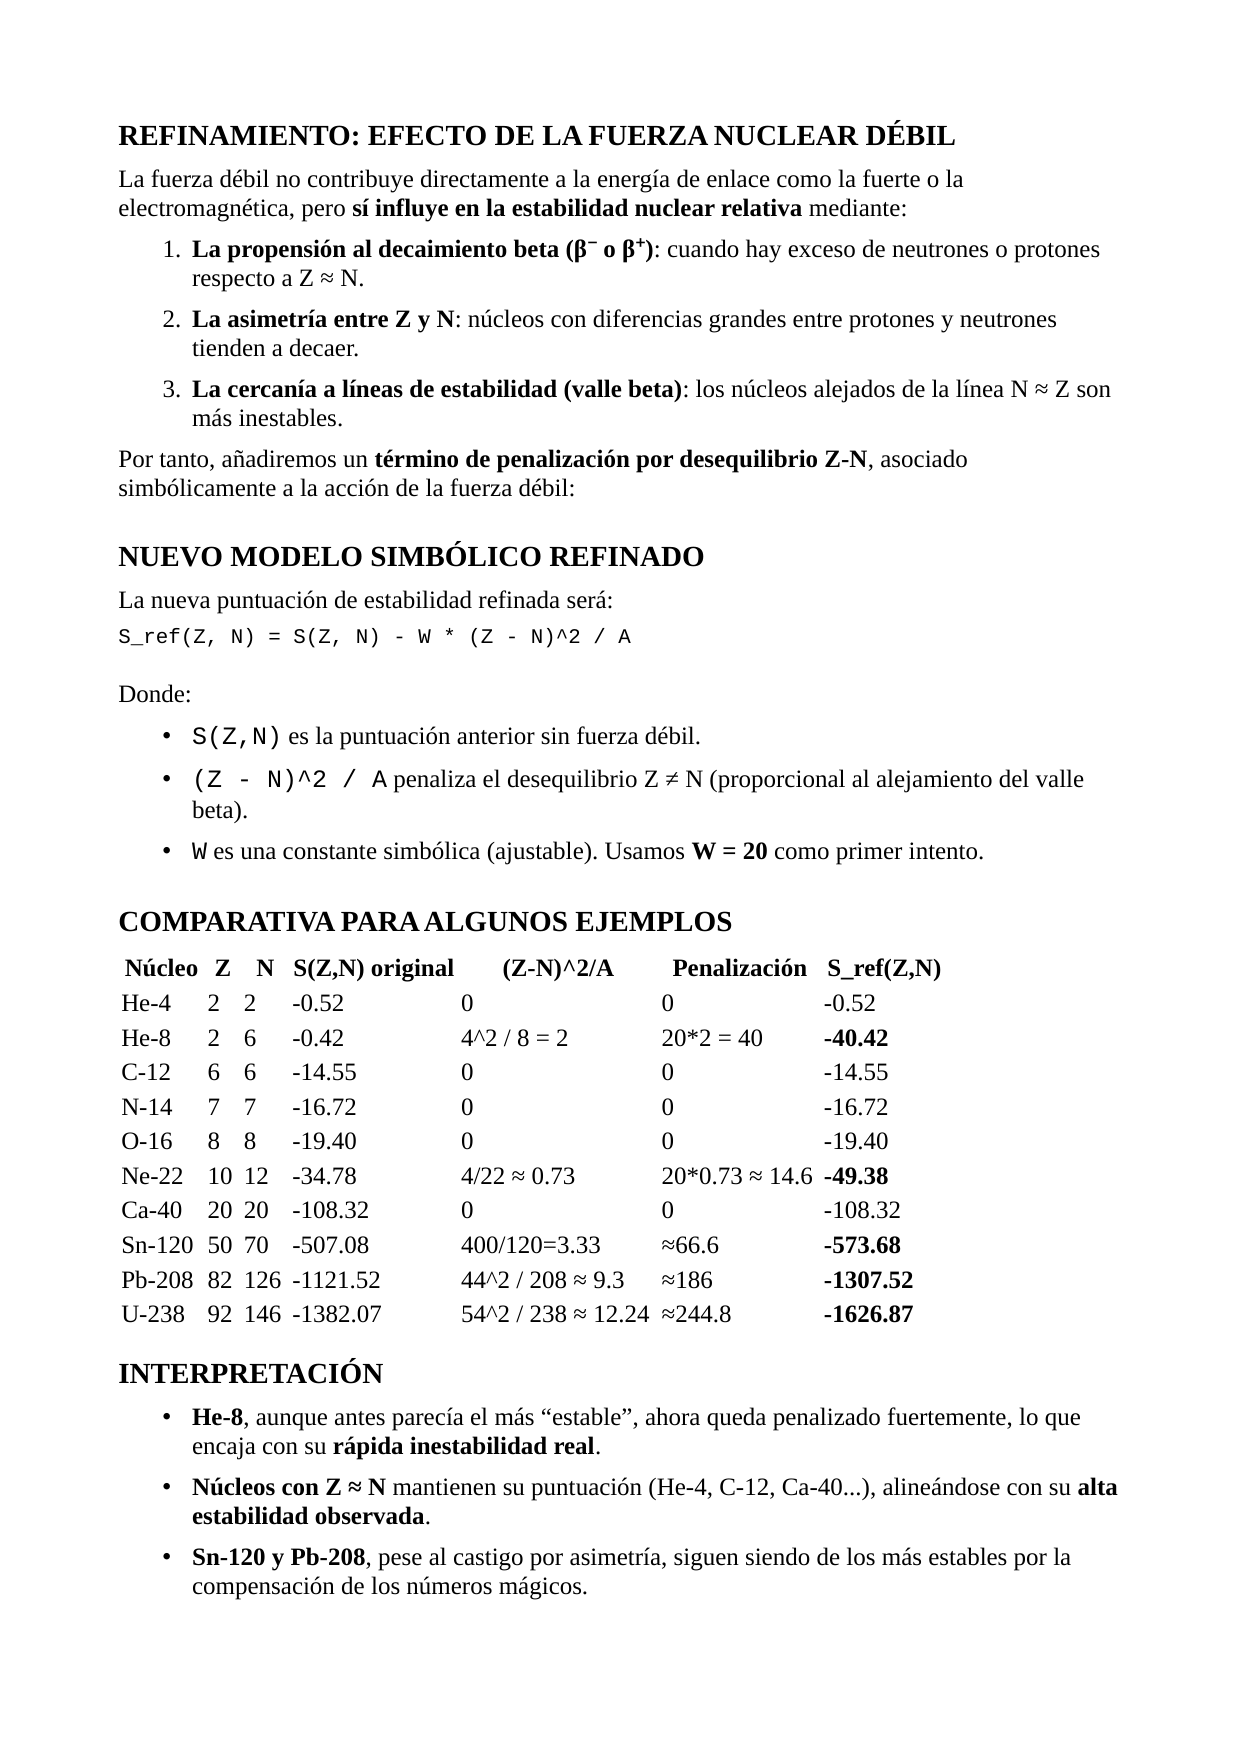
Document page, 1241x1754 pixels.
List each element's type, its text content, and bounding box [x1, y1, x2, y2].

table_cell 50 [205, 1227, 241, 1262]
table_cell ≈186 [659, 1262, 821, 1296]
table_cell 6 [241, 1054, 289, 1089]
table_cell 146 [241, 1296, 289, 1331]
table_cell 0 [458, 1193, 658, 1227]
list La cercanía a líneas de estabilidad (valle beta): los núcleos alejados de la línea N ≈ Z son más inestables. [162, 374, 1122, 432]
table_header Z [205, 951, 241, 985]
table_header Penalización [659, 951, 821, 985]
table_cell -1307.52 [821, 1262, 947, 1296]
table_cell 400/120=3.33 [458, 1227, 658, 1262]
list (Z - N)^2 / A penaliza el desequilibrio Z ≠ N (proporcional al alejamiento del valle beta). [162, 764, 1122, 824]
table_cell -49.38 [821, 1158, 947, 1193]
table_cell 6 [205, 1054, 241, 1089]
text Por tanto, añadiremos un término de penalización por desequilibrio Z-N, asociado simbólicamente a la acción de la fuerza débil: [118, 444, 1122, 502]
text La nueva puntuación de estabilidad refinada será: [118, 585, 1122, 614]
table_cell -1121.52 [289, 1262, 458, 1296]
table_cell -1382.07 [289, 1296, 458, 1331]
table_cell -0.52 [289, 985, 458, 1020]
list La asimetría entre Z y N: núcleos con diferencias grandes entre protones y neutrones tienden a decaer. [162, 304, 1122, 362]
text Donde: [118, 679, 1122, 708]
table_header S(Z,N) original [289, 951, 458, 985]
text S_ref(Z, N) = S(Z, N) - W * (Z - N)^2 / A [118, 626, 1122, 650]
subtitle NUEVO MODELO SIMBÓLICO REFINADO [118, 539, 1122, 573]
table_cell -40.42 [821, 1020, 947, 1054]
table_cell -573.68 [821, 1227, 947, 1262]
table_cell 7 [241, 1089, 289, 1123]
subtitle INTERPRETACIÓN [118, 1356, 1122, 1389]
table_cell 20*0.73 ≈ 14.6 [659, 1158, 821, 1193]
table_cell 92 [205, 1296, 241, 1331]
table_cell 0 [458, 1089, 658, 1123]
table_cell He-8 [118, 1020, 204, 1054]
table_cell Sn-120 [118, 1227, 204, 1262]
table_cell 4/22 ≈ 0.73 [458, 1158, 658, 1193]
table_cell -1626.87 [821, 1296, 947, 1331]
table_cell 20 [241, 1193, 289, 1227]
table_cell 0 [458, 1124, 658, 1158]
table_cell 6 [241, 1020, 289, 1054]
table_cell 0 [659, 1089, 821, 1123]
table_cell 10 [205, 1158, 241, 1193]
table_cell 2 [205, 1020, 241, 1054]
table_cell ≈66.6 [659, 1227, 821, 1262]
table_cell -0.42 [289, 1020, 458, 1054]
table_cell 0 [659, 1124, 821, 1158]
table_header (Z-N)^2/A [458, 951, 658, 985]
table_cell -19.40 [289, 1124, 458, 1158]
table_cell 126 [241, 1262, 289, 1296]
table_cell -108.32 [289, 1193, 458, 1227]
table_cell 70 [241, 1227, 289, 1262]
table_cell N-14 [118, 1089, 204, 1123]
table_cell -108.32 [821, 1193, 947, 1227]
table_cell 8 [241, 1124, 289, 1158]
table_cell -507.08 [289, 1227, 458, 1262]
table_cell 2 [205, 985, 241, 1020]
table_cell 0 [659, 1193, 821, 1227]
table_cell Ne-22 [118, 1158, 204, 1193]
table_cell 12 [241, 1158, 289, 1193]
table_cell 82 [205, 1262, 241, 1296]
list W es una constante simbólica (ajustable). Usamos W = 20 como primer intento. [162, 836, 1122, 867]
table_cell 0 [458, 1054, 658, 1089]
list S(Z,N) es la puntuación anterior sin fuerza débil. [162, 721, 1122, 752]
table_cell -34.78 [289, 1158, 458, 1193]
table_cell 0 [458, 985, 658, 1020]
table_cell -16.72 [289, 1089, 458, 1123]
table_cell 4^2 / 8 = 2 [458, 1020, 658, 1054]
table_cell 20 [205, 1193, 241, 1227]
table_cell 7 [205, 1089, 241, 1123]
list Sn-120 y Pb-208, pese al castigo por asimetría, siguen siendo de los más estables por la compensación de los números mágicos. [162, 1542, 1122, 1599]
list He-8, aunque antes parecía el más “estable”, ahora queda penalizado fuertemente, lo que encaja con su rápida inestabilidad real. [162, 1402, 1122, 1459]
subtitle REFINAMIENTO: EFECTO DE LA FUERZA NUCLEAR DÉBIL [118, 118, 1122, 152]
table_cell -16.72 [821, 1089, 947, 1123]
table_cell 20*2 = 40 [659, 1020, 821, 1054]
table_cell 0 [659, 985, 821, 1020]
table_cell He-4 [118, 985, 204, 1020]
table_header N [241, 951, 289, 985]
table_cell 2 [241, 985, 289, 1020]
table_cell O-16 [118, 1124, 204, 1158]
table_cell -0.52 [821, 985, 947, 1020]
table_cell 8 [205, 1124, 241, 1158]
table_cell C-12 [118, 1054, 204, 1089]
text La fuerza débil no contribuye directamente a la energía de enlace como la fuerte o la electromagnética, pero sí influye en la estabilidad nuclear relativa mediante: [118, 164, 1122, 222]
table_cell 0 [659, 1054, 821, 1089]
table_cell Ca-40 [118, 1193, 204, 1227]
list Núcleos con Z ≈ N mantienen su puntuación (He-4, C-12, Ca-40...), alineándose con su alta estabilidad observada. [162, 1472, 1122, 1529]
table_cell Pb-208 [118, 1262, 204, 1296]
table_cell U-238 [118, 1296, 204, 1331]
table_cell 54^2 / 238 ≈ 12.24 [458, 1296, 658, 1331]
list La propensión al decaimiento beta (β⁻ o β⁺): cuando hay exceso de neutrones o protones respecto a Z ≈ N. [162, 234, 1122, 292]
table_cell -14.55 [821, 1054, 947, 1089]
table_header S_ref(Z,N) [821, 951, 947, 985]
table_cell 44^2 / 208 ≈ 9.3 [458, 1262, 658, 1296]
table_cell -19.40 [821, 1124, 947, 1158]
table_cell -14.55 [289, 1054, 458, 1089]
subtitle COMPARATIVA PARA ALGUNOS EJEMPLOS [118, 904, 1122, 938]
table_header Núcleo [118, 951, 204, 985]
table_cell ≈244.8 [659, 1296, 821, 1331]
